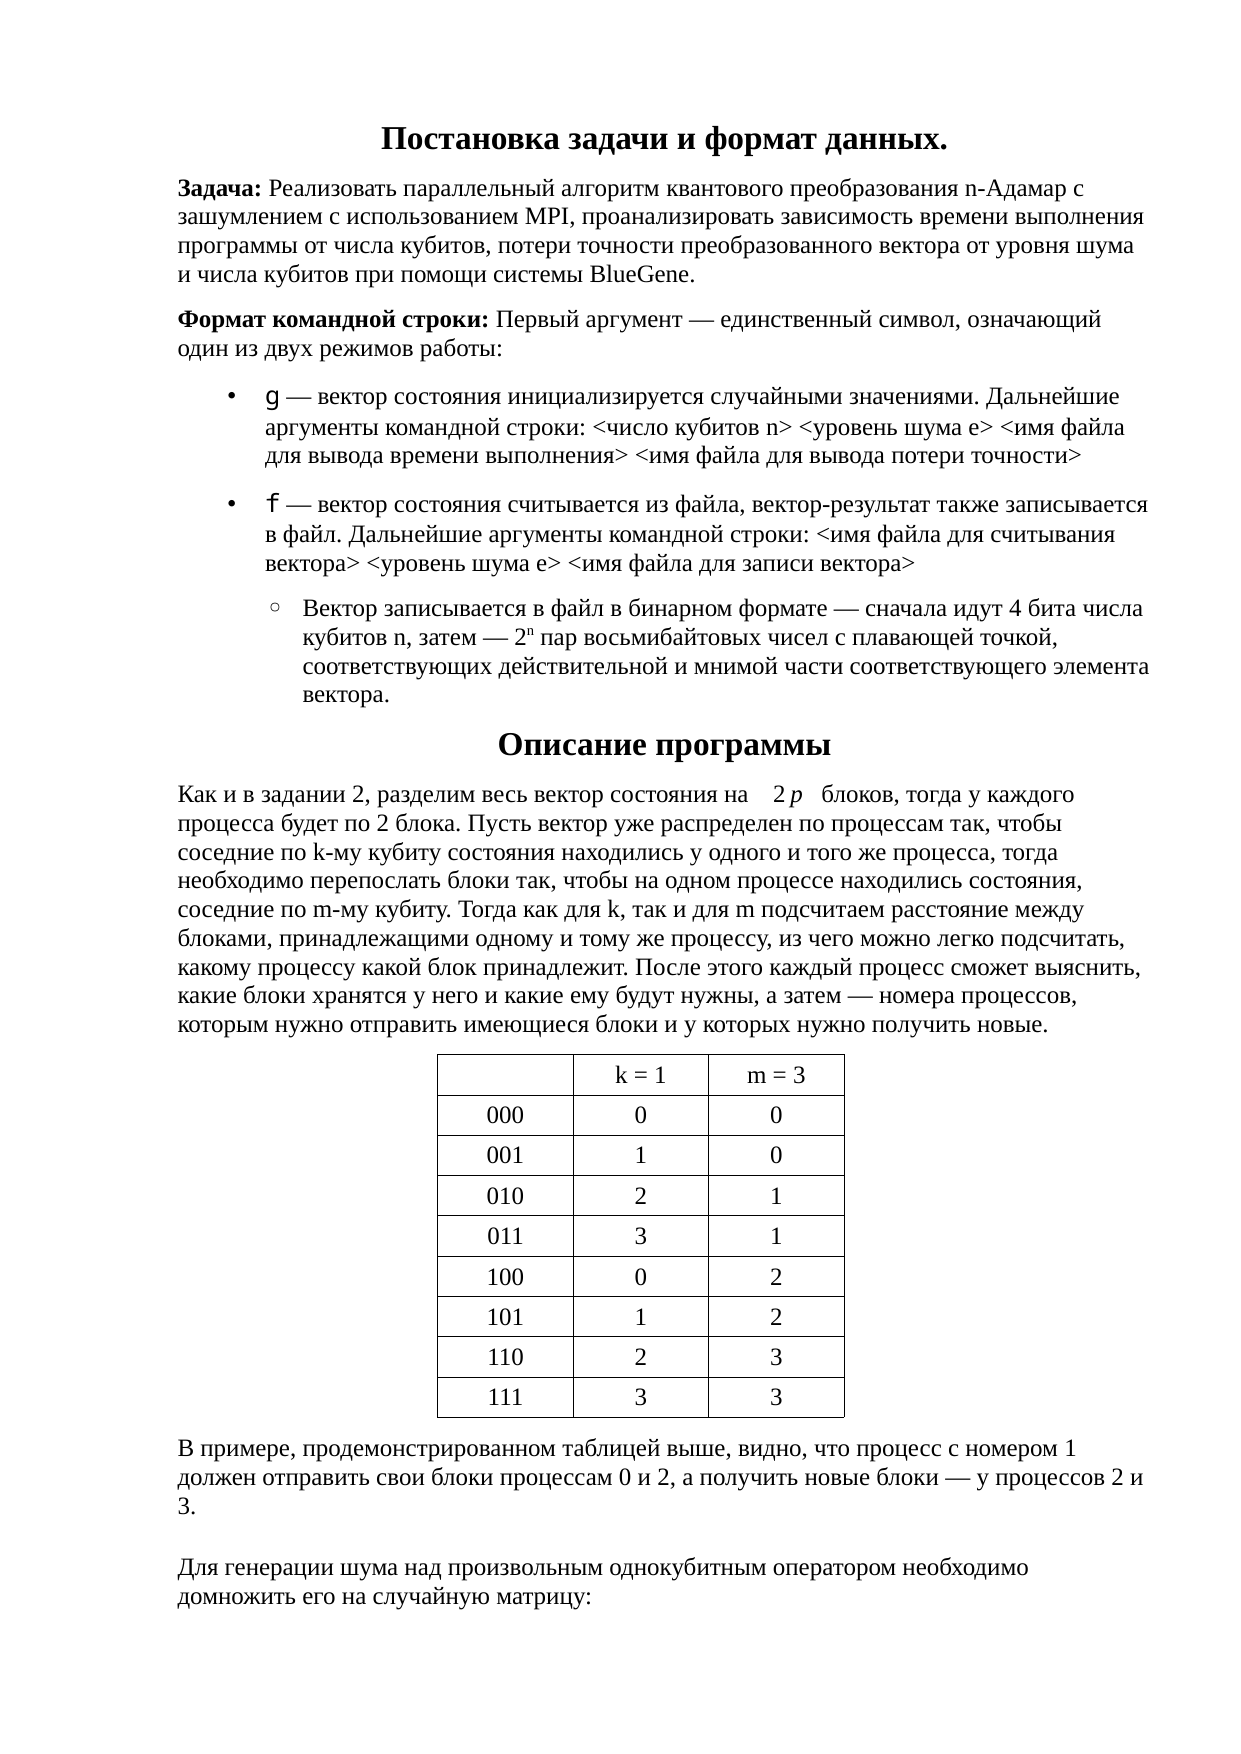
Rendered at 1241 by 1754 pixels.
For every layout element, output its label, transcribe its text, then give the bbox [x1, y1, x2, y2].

table_header k = 1 [574, 1055, 708, 1094]
table_cell 2 [709, 1297, 844, 1336]
text Для генерации шума над произвольным однокубитным оператором необходимо домножить его на случайную матрицу: [177, 1552, 1152, 1609]
table_cell 010 [438, 1176, 573, 1215]
table_cell 1 [574, 1136, 708, 1175]
table_cell 011 [438, 1216, 573, 1256]
table_cell 001 [438, 1136, 573, 1175]
table_cell 2 [709, 1257, 844, 1296]
table_cell 0 [574, 1257, 708, 1296]
table_cell 1 [574, 1297, 708, 1336]
table_cell 1 [709, 1176, 844, 1215]
table_cell 100 [438, 1257, 573, 1296]
table_cell 2 [574, 1337, 708, 1377]
table_cell 1 [709, 1216, 844, 1256]
table_cell 0 [709, 1136, 844, 1175]
subtitle Описание программы [177, 724, 1152, 763]
text В примере, продемонстрированном таблицей выше, видно, что процесс с номером 1 должен отправить свои блоки процессам 0 и 2, а получить новые блоки — у процессов 2 и 3. [177, 1433, 1152, 1519]
table_header [438, 1055, 573, 1094]
list f — вектор состояния считывается из файла, вектор-результат также записывается в файл. Дальнейшие аргументы командной строки: <имя файла для считывания вектора> <уровень шума e> <имя файла для записи вектора> [227, 486, 1152, 577]
table_cell 2 [574, 1176, 708, 1215]
table_cell 3 [574, 1216, 708, 1256]
table_cell 3 [709, 1337, 844, 1377]
table_cell 3 [709, 1378, 844, 1417]
table_cell 110 [438, 1337, 573, 1377]
subtitle Постановка задачи и формат данных. [177, 118, 1152, 156]
table_cell 3 [574, 1378, 708, 1417]
text Формат командной строки: Первый аргумент — единственный символ, означающий один из двух режимов работы: [177, 304, 1152, 361]
table_header m = 3 [709, 1055, 844, 1094]
table_cell 0 [574, 1096, 708, 1135]
table_cell 111 [438, 1378, 573, 1417]
table_cell 101 [438, 1297, 573, 1336]
table_cell 000 [438, 1096, 573, 1135]
text Как и в задании 2, разделим весь вектор состояния на блоков, тогда у каждого процесса будет по 2 блока. Пусть вектор уже распределен по процессам так, чтобы соседние по k-му кубиту состояния находились у одного и того же процесса, тогда необходимо перепослать блоки так, чтобы на одном процессе находились состояния, соседние по m-му кубиту. Тогда как для k, так и для m подсчитаем расстояние между блоками, принадлежащими одному и тому же процессу, из чего можно легко подсчитать, какому процессу какой блок принадлежит. После этого каждый процесс сможет выяснить, какие блоки хранятся у него и какие ему будут нужны, а затем — номера процессов, которым нужно отправить имеющиеся блоки и у которых нужно получить новые. [177, 779, 1152, 1038]
list Вектор записывается в файл в бинарном формате — сначала идут 4 бита числа кубитов n, затем — 2n пар восьмибайтовых чисел с плавающей точкой, соответствующих действительной и мнимой части соответствующего элемента вектора. [265, 593, 1152, 708]
list g — вектор состояния инициализируется случайными значениями. Дальнейшие аргументы командной строки: <число кубитов n> <уровень шума e> <имя файла для вывода времени выполнения> <имя файла для вывода потери точности> [227, 378, 1152, 469]
text Задача: Реализовать параллельный алгоритм квантового преобразования n-Адамар с зашумлением с использованием MPI, проанализировать зависимость времени выполнения программы от числа кубитов, потери точности преобразованного вектора от уровня шума и числа кубитов при помощи системы BlueGene. [177, 173, 1152, 288]
table_cell 0 [709, 1096, 844, 1135]
